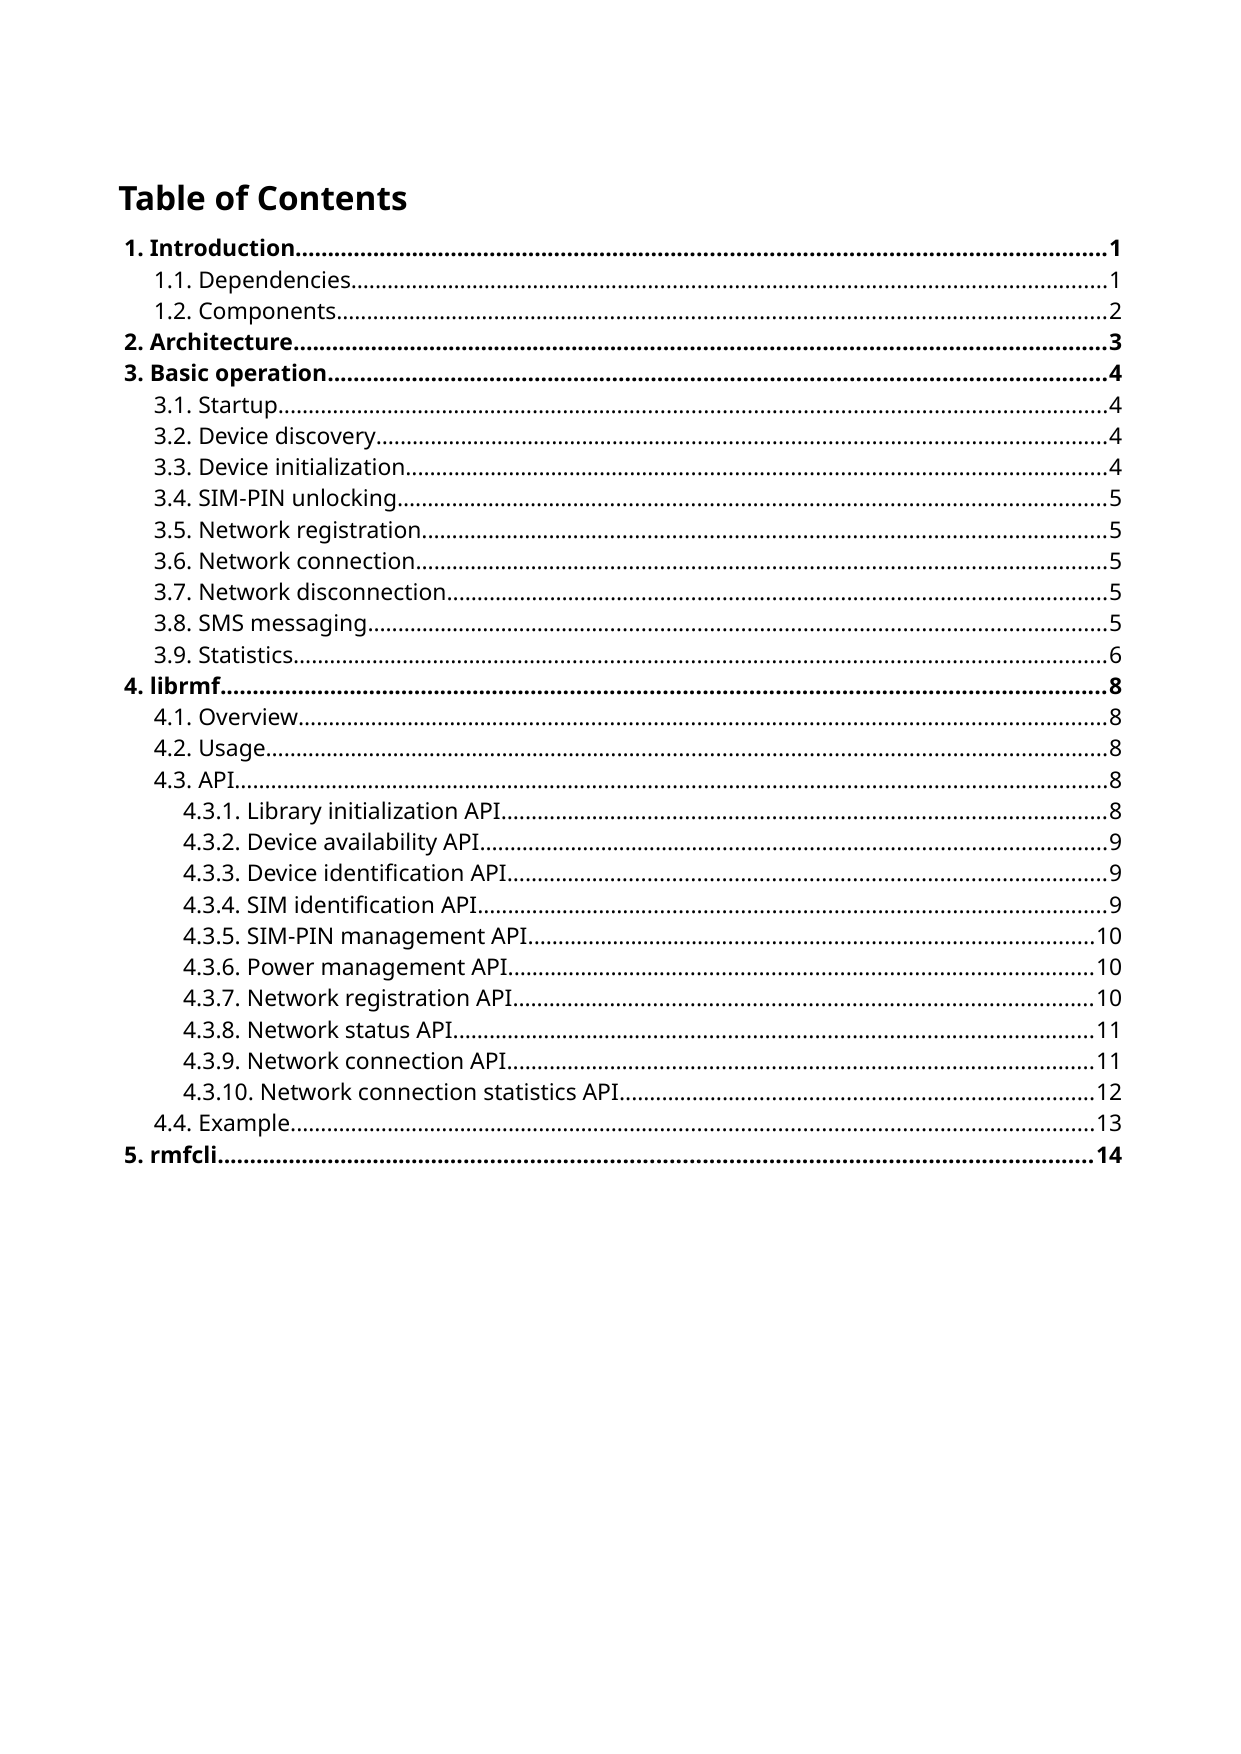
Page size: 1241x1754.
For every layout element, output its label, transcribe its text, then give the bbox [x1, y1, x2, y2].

text 3.1. Startup 4 [148, 388, 1122, 420]
text 3.2. Device discovery 4 [148, 420, 1122, 451]
text 5. rmfcli 14 [118, 1138, 1122, 1170]
text 4.4. Example 13 [148, 1107, 1122, 1138]
text 2. Architecture 3 [118, 326, 1122, 357]
text 3.7. Network disconnection 5 [148, 576, 1122, 607]
text 3.9. Statistics 6 [148, 638, 1122, 670]
text 4.3.2. Device availability API 9 [177, 826, 1122, 857]
text 1. Introduction 1 [118, 232, 1122, 263]
text 4.3.3. Device identification API 9 [177, 857, 1122, 888]
text 4.2. Usage 8 [148, 732, 1122, 763]
text 4.3.5. SIM-PIN management API 10 [177, 920, 1122, 951]
text 4.3.8. Network status API 11 [177, 1013, 1122, 1045]
text 4.3.10. Network connection statistics API 12 [177, 1076, 1122, 1107]
text 3.4. SIM-PIN unlocking 5 [148, 482, 1122, 513]
text 3. Basic operation 4 [118, 357, 1122, 388]
subtitle Table of Contents [118, 174, 1122, 220]
text 4.3. API 8 [148, 763, 1122, 795]
text 4.3.6. Power management API 10 [177, 951, 1122, 982]
text 3.5. Network registration 5 [148, 513, 1122, 545]
text 4.3.9. Network connection API 11 [177, 1045, 1122, 1076]
text 3.3. Device initialization 4 [148, 451, 1122, 482]
text 4. librmf 8 [118, 670, 1122, 701]
text 1.2. Components 2 [148, 295, 1122, 326]
text 4.3.7. Network registration API 10 [177, 982, 1122, 1013]
text 3.8. SMS messaging 5 [148, 607, 1122, 638]
text 4.3.4. SIM identification API 9 [177, 888, 1122, 920]
text 4.3.1. Library initialization API 8 [177, 795, 1122, 826]
text 3.6. Network connection 5 [148, 545, 1122, 576]
text 1.1. Dependencies 1 [148, 263, 1122, 295]
text 4.1. Overview 8 [148, 701, 1122, 732]
